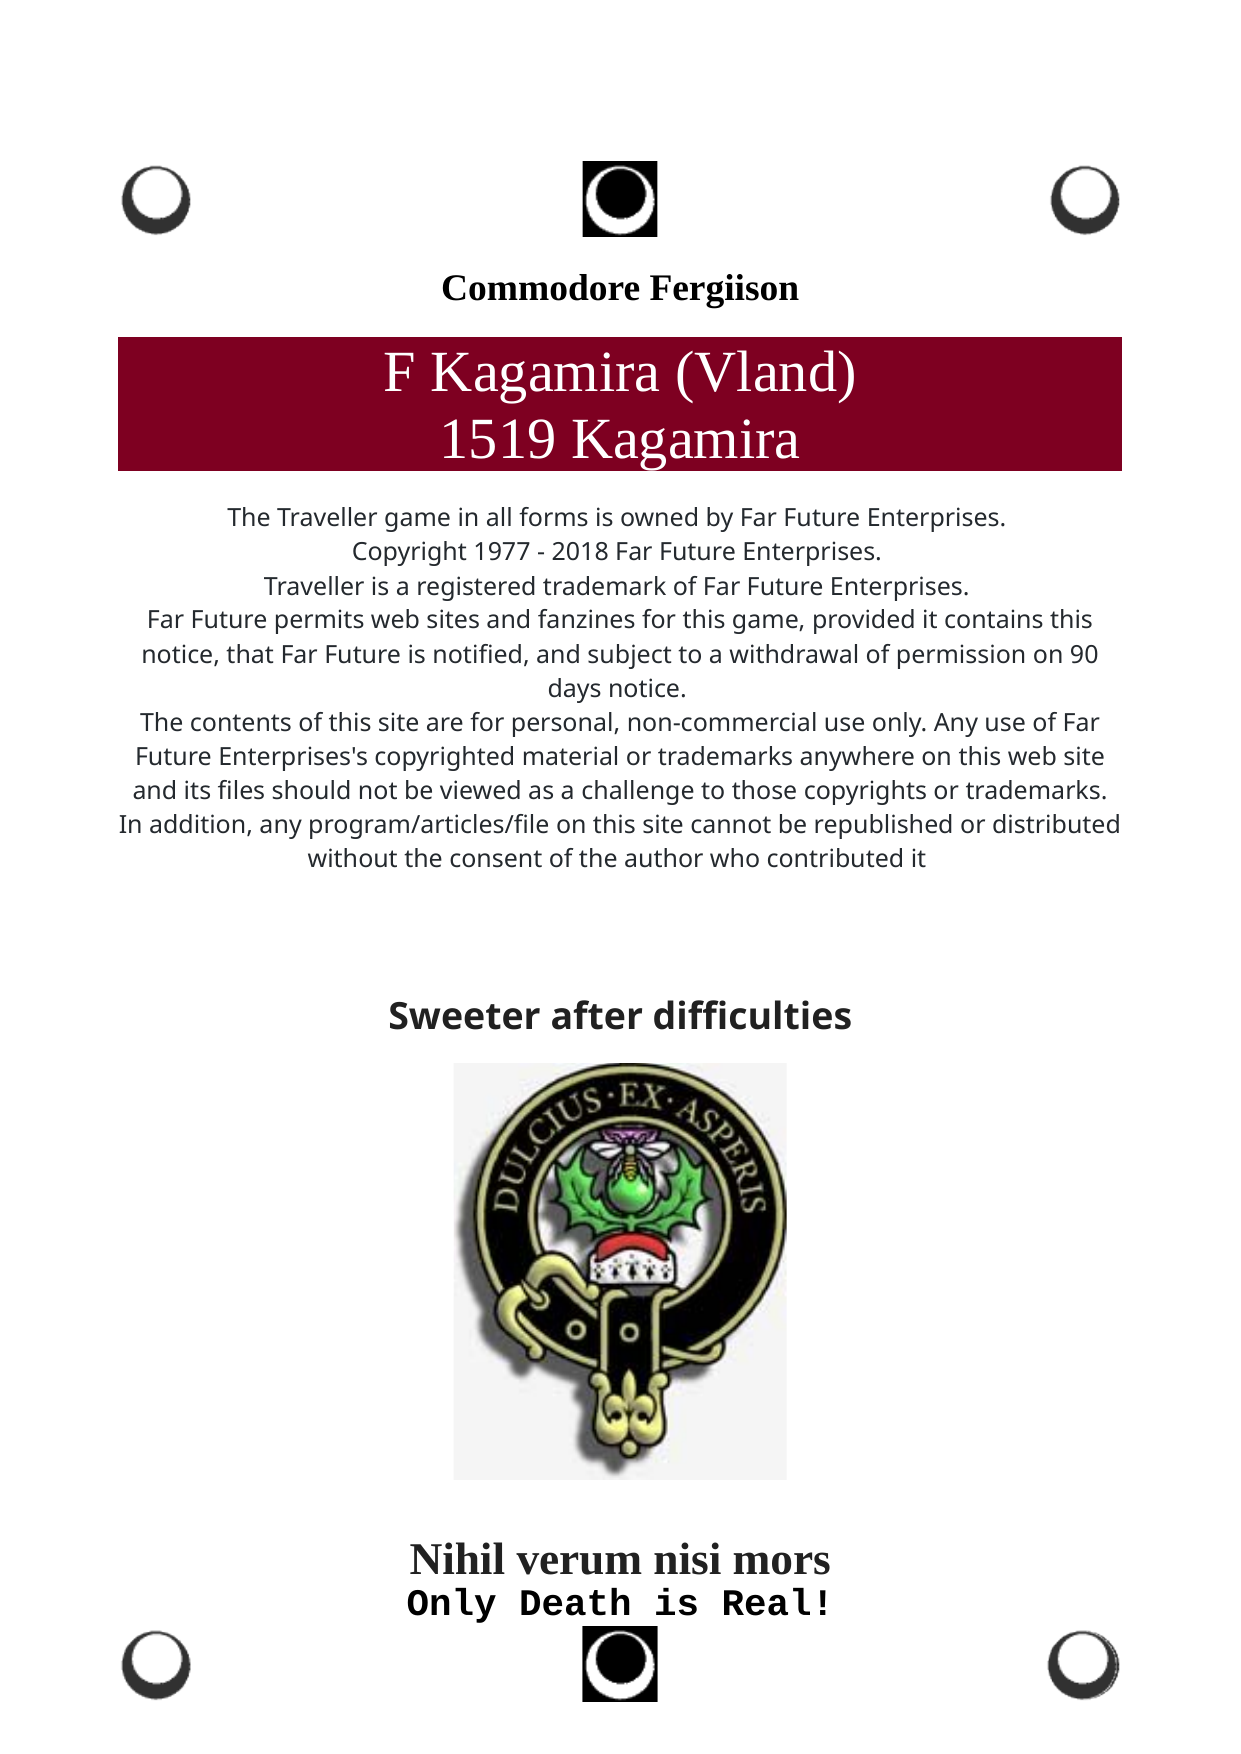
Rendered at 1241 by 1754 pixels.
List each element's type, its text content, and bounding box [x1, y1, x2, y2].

text The contents of this site are for personal, non-commercial use only. Any use of Far Future Enterprises's copyrighted material or trademarks anywhere on this web site and its files should not be viewed as a challenge to those copyrights or trademarks. In addition, any program/articles/file on this site cannot be republished or distributed without the consent of the author who contributed it [118, 704, 1122, 875]
picture [582, 1626, 658, 1702]
picture [118, 161, 194, 237]
picture [453, 1063, 787, 1480]
text Traveller is a registered trademark of Far Future Enterprises. [118, 568, 1122, 602]
text Copyright 1977 - 2018 Far Future Enterprises. [118, 534, 1122, 568]
picture [1047, 161, 1123, 237]
picture [118, 1626, 194, 1702]
text Only Death is Real! [118, 1584, 1122, 1627]
picture [1044, 1626, 1123, 1702]
text The Traveller game in all forms is owned by Far Future Enterprises. [118, 500, 1122, 534]
text Commodore Fergiison [118, 265, 1122, 308]
text Far Future permits web sites and fanzines for this game, provided it contains this notice, that Far Future is notified, and subject to a withdrawal of permission on 90 days notice. [118, 602, 1122, 704]
text Sweeter after difficulties [118, 990, 1122, 1041]
text 1519 Kagamira [118, 404, 1122, 471]
text F Kagamira (Vland) [118, 337, 1122, 404]
picture [582, 161, 658, 237]
text Nihil verum nisi mors [118, 1532, 1122, 1584]
